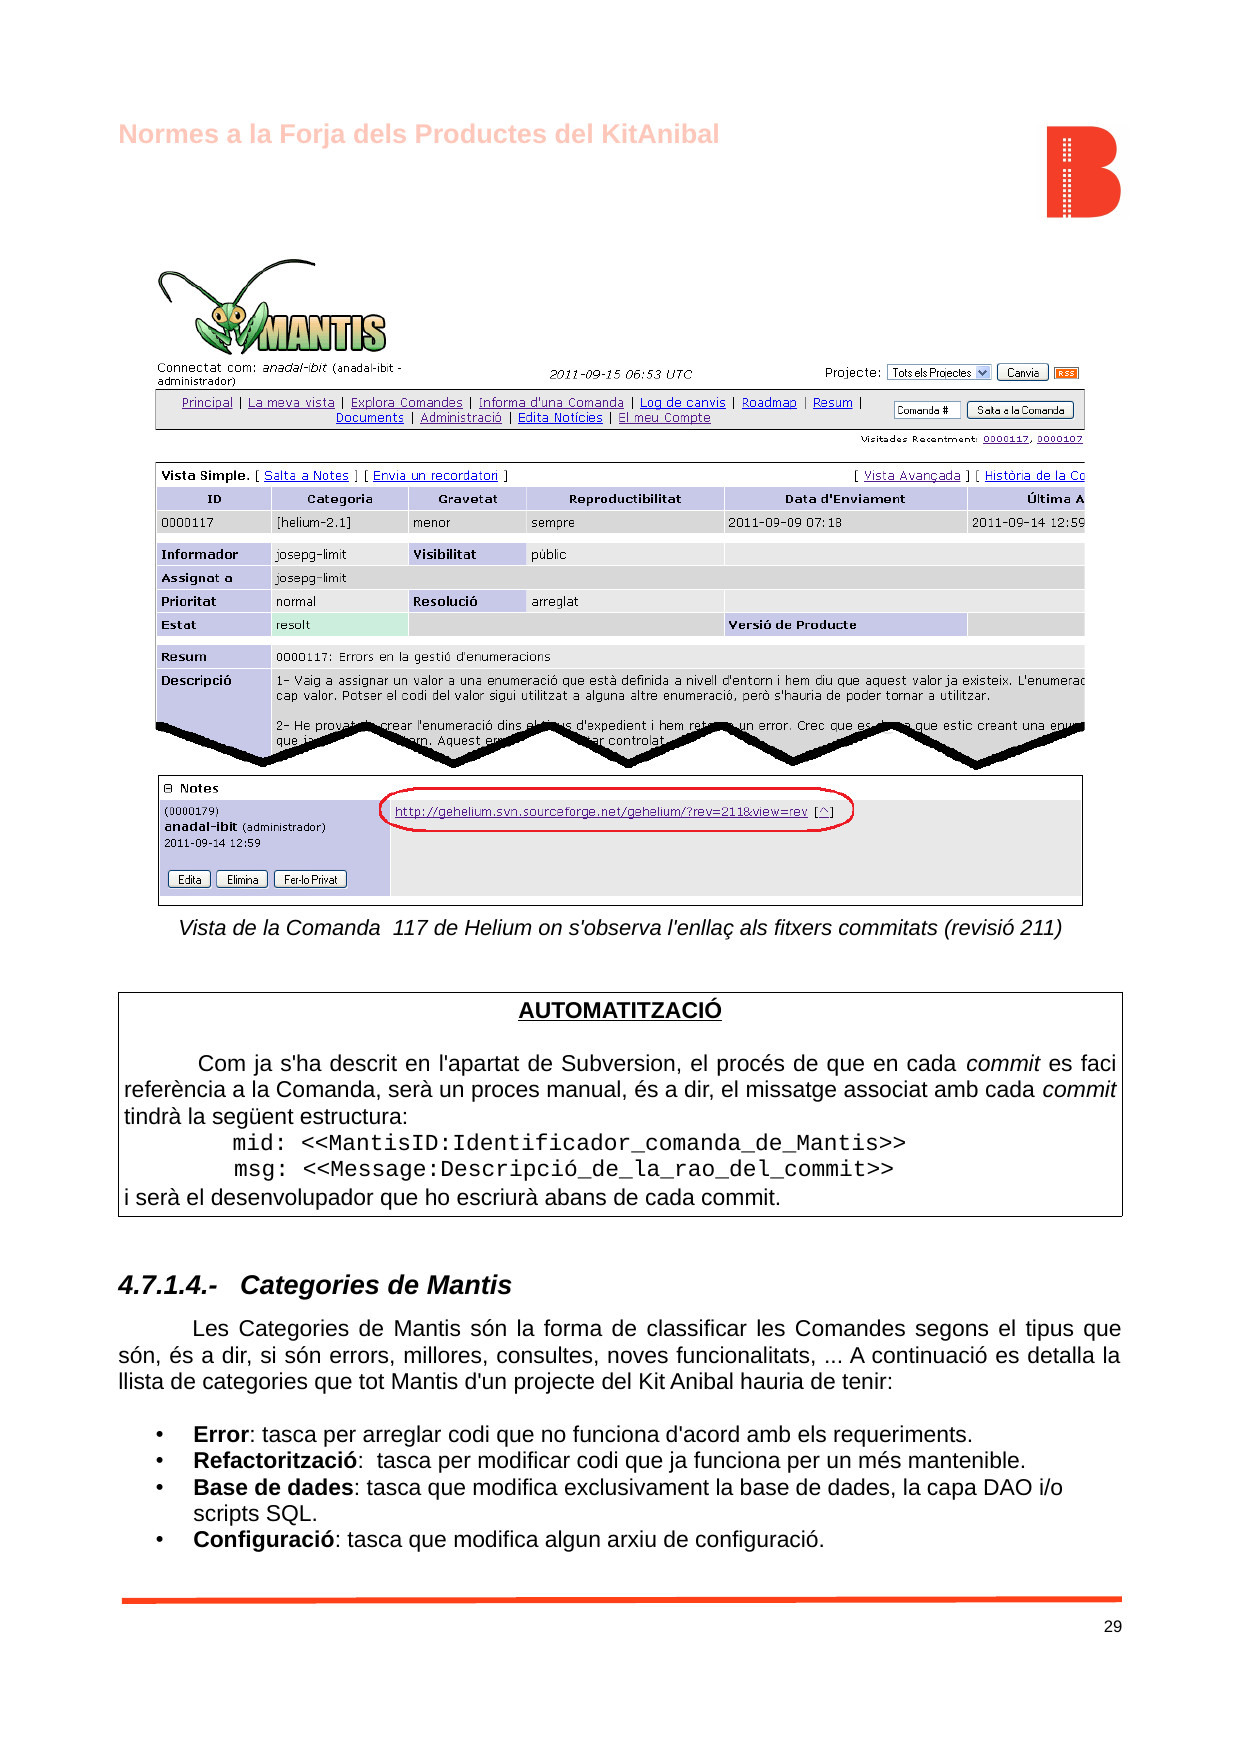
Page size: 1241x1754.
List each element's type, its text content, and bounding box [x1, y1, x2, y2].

list Vista de la Comanda 117 de Helium on s'observa l'enllaç als fitxers commitats (revisió 211) [120, 241, 1122, 940]
list Refactorització: tasca per modificar codi que ja funciona per un més mantenible. [156, 1447, 1122, 1474]
list Configuració: tasca que modifica algun arxiu de configuració. [156, 1526, 1122, 1553]
table_header AUTOMATITZACIÓ Com ja s'ha descrit en l'apartat de Subversion, el procés de que en cada commit es faci referència a la Comanda, serà un proces manual, és a dir, el missatge associat amb cada commit tindrà la següent estructura: mid: <<MantisID:Identificador_comanda_de_Mantis>> msg: <<Message:Descripció_de_la_rao_del_commit>> i serà el desenvolupador que ho escriurà abans de cada commit. [119, 993, 1122, 1216]
subtitle Categories de Mantis [118, 1269, 1122, 1301]
text Les Categories de Mantis són la forma de classificar les Comandes segons el tipus que són, és a dir, si són errors, millores, consultes, noves funcionalitats, ... A continuació es detalla la llista de categories que tot Mantis d'un projecte del Kit Anibal hauria de tenir: [118, 1313, 1122, 1394]
picture [1036, 124, 1130, 221]
picture [155, 241, 1085, 915]
list Base de dades: tasca que modifica exclusivament la base de dades, la capa DAO i/o scripts SQL. [156, 1474, 1122, 1526]
list Error: tasca per arreglar codi que no funciona d'acord amb els requeriments. [156, 1421, 1122, 1447]
